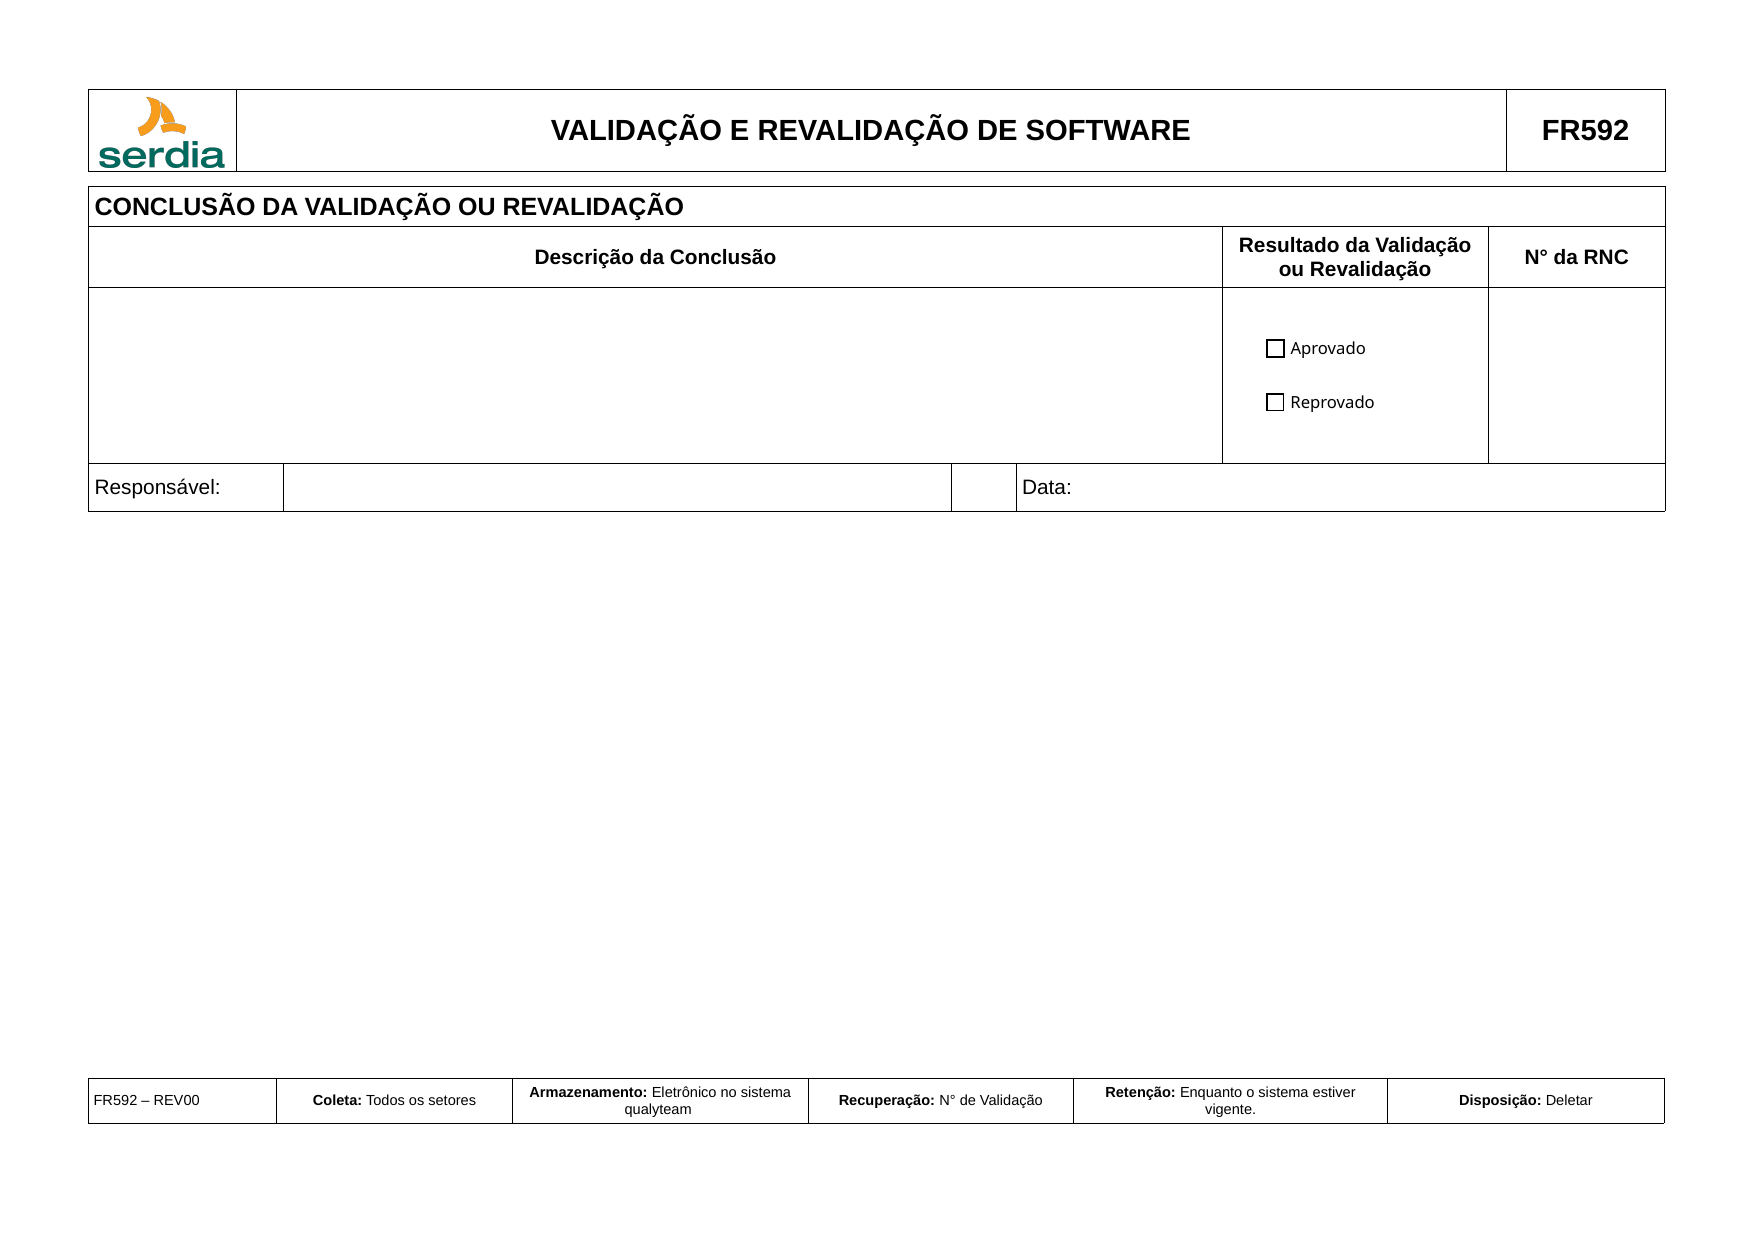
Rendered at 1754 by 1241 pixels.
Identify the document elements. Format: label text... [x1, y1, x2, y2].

table_cell [1489, 288, 1665, 463]
table_cell Descrição da Conclusão [89, 227, 1222, 287]
picture [99, 97, 225, 168]
table_cell [284, 464, 951, 511]
table_header CONCLUSÃO DA VALIDAÇÃO OU REVALIDAÇÃO [89, 187, 1665, 226]
table_cell [1223, 288, 1488, 463]
table_cell Resultado da Validação ou Revalidação [1223, 227, 1488, 287]
table_cell Responsável: [89, 464, 283, 511]
table_cell Data: [1017, 464, 1665, 511]
table_cell N° da RNC [1489, 227, 1665, 287]
table_cell [952, 464, 1016, 511]
table_cell [89, 288, 1222, 463]
